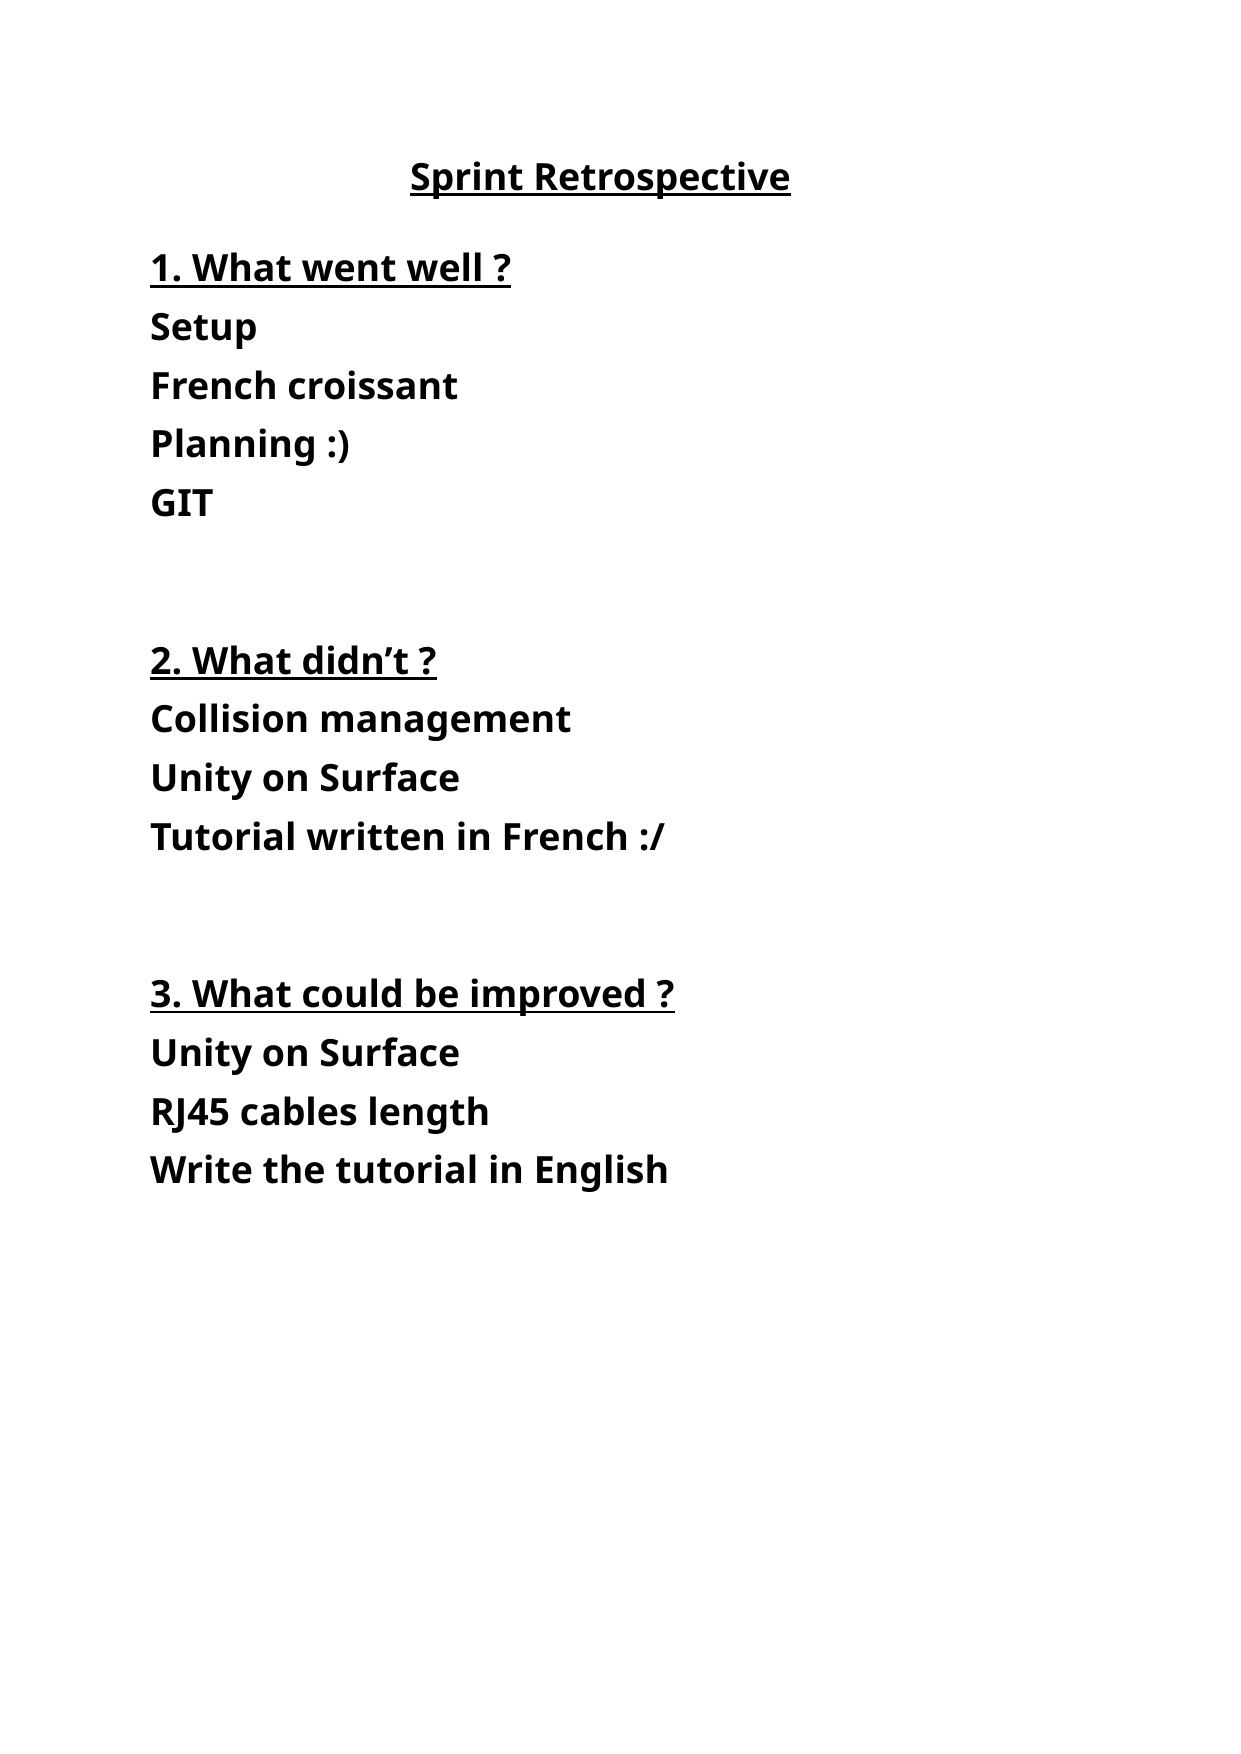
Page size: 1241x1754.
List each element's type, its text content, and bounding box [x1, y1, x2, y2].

text Setup [150, 300, 1051, 351]
text Collision management [150, 693, 1051, 744]
text RJ45 cables length [150, 1085, 1051, 1136]
text GIT [150, 476, 1051, 527]
text Unity on Surface [150, 1026, 1051, 1077]
text 2. What didn’t ? [150, 634, 1051, 685]
text Planning :) [150, 418, 1051, 469]
text 3. What could be improved ? [150, 968, 1051, 1019]
text French croissant [150, 359, 1051, 410]
text Unity on Surface [150, 751, 1051, 802]
text Sprint Retrospective [150, 150, 1051, 201]
text Tutorial written in French :/ [150, 810, 1051, 861]
text 1. What went well ? [150, 242, 1051, 293]
text Write the tutorial in English [150, 1143, 1051, 1194]
